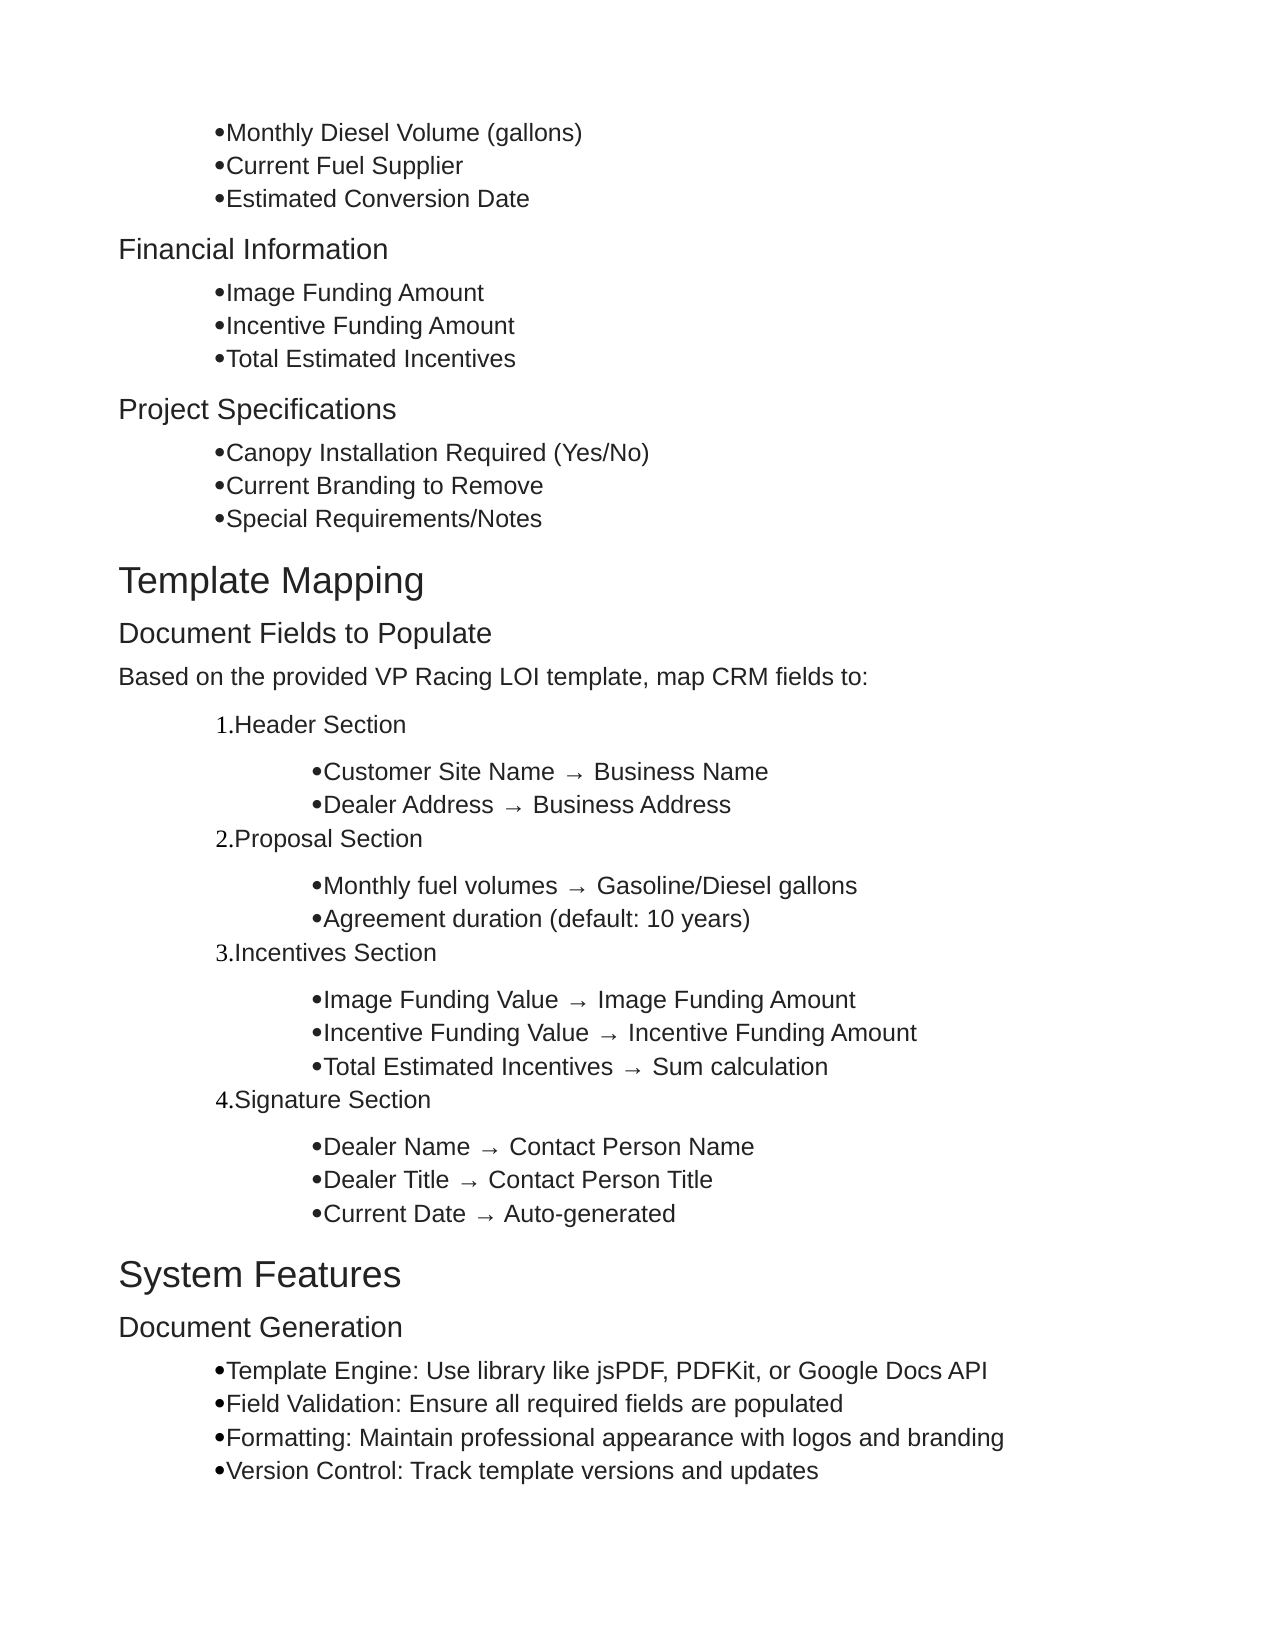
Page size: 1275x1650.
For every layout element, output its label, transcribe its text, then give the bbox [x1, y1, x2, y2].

list Incentives Section [215, 938, 1157, 966]
list Monthly Diesel Volume (gallons) [215, 118, 1157, 147]
list Total Estimated Incentives [215, 344, 1157, 373]
subtitle Project Specifications [118, 392, 1157, 426]
list Customer Site Name → Business Name [313, 757, 1157, 786]
subtitle Document Generation [118, 1310, 1157, 1344]
list Field Validation: Ensure all required fields are populated [215, 1389, 1157, 1418]
subtitle Financial Information [118, 232, 1157, 266]
list Version Control: Track template versions and updates [215, 1456, 1157, 1484]
list Signature Section [215, 1085, 1157, 1113]
list Monthly fuel volumes → Gasoline/Diesel gallons [313, 871, 1157, 900]
list Image Funding Amount [215, 278, 1157, 307]
list Dealer Title → Contact Person Title [313, 1166, 1157, 1194]
list Estimated Conversion Date [215, 184, 1157, 213]
list Current Date → Auto-generated [313, 1199, 1157, 1227]
list Incentive Funding Value → Incentive Funding Amount [313, 1018, 1157, 1047]
list Current Branding to Remove [215, 471, 1157, 500]
subtitle System Features [118, 1253, 1157, 1296]
list Dealer Address → Business Address [313, 791, 1157, 819]
list Current Fuel Supplier [215, 151, 1157, 180]
subtitle Document Fields to Populate [118, 616, 1157, 649]
list Dealer Name → Contact Person Name [313, 1132, 1157, 1161]
list Canopy Installation Required (Yes/No) [215, 438, 1157, 467]
list Agreement duration (default: 10 years) [313, 904, 1157, 933]
text Based on the provided VP Racing LOI template, map CRM fields to: [118, 662, 1157, 691]
subtitle Template Mapping [118, 558, 1157, 601]
list Formatting: Maintain professional appearance with logos and branding [215, 1423, 1157, 1451]
list Template Engine: Use library like jsPDF, PDFKit, or Google Docs API [215, 1356, 1157, 1385]
list Total Estimated Incentives → Sum calculation [313, 1052, 1157, 1080]
list Image Funding Value → Image Funding Amount [313, 985, 1157, 1014]
list Special Requirements/Notes [215, 504, 1157, 533]
list Proposal Section [215, 824, 1157, 852]
list Header Section [215, 710, 1157, 738]
list Incentive Funding Amount [215, 311, 1157, 340]
